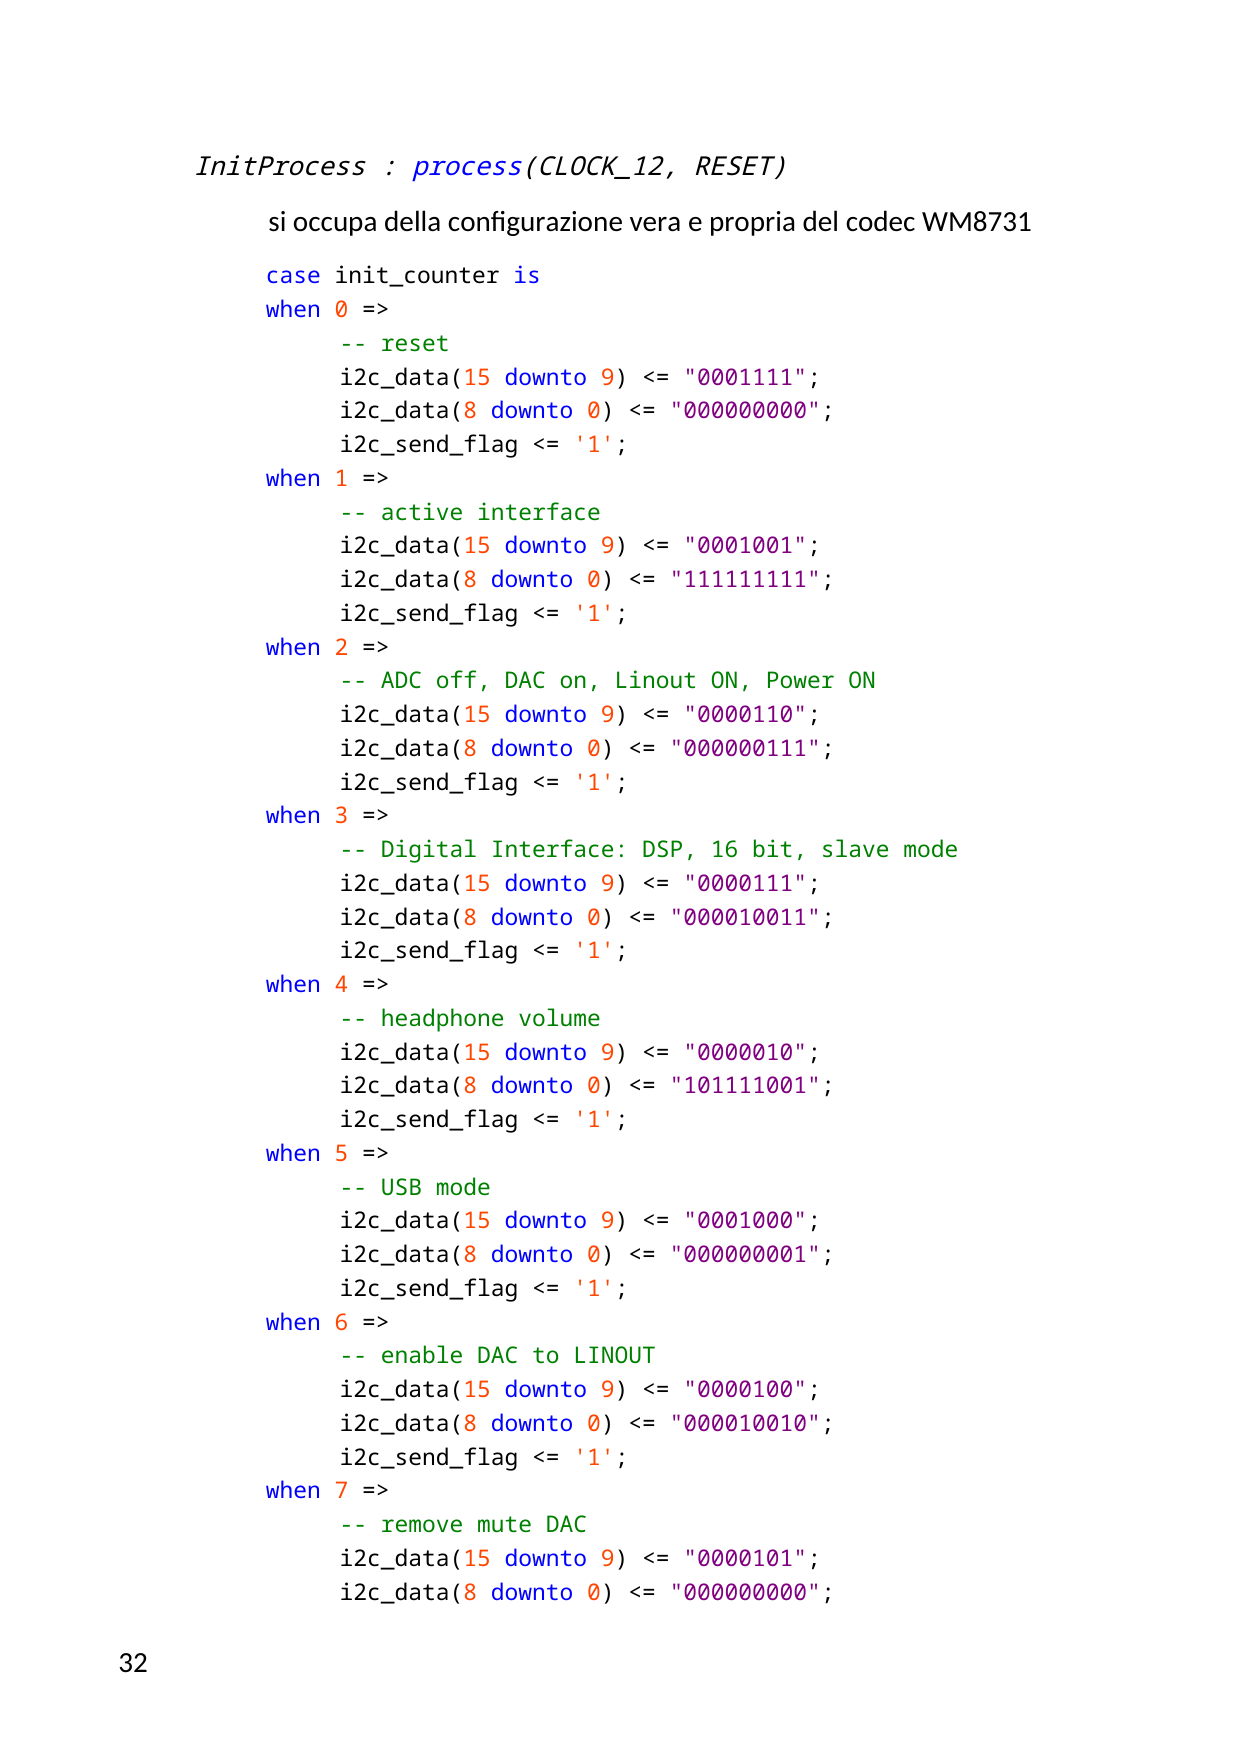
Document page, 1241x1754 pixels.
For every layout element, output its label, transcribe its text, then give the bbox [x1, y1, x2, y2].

text i2c_send_flag <= '1'; [266, 766, 1122, 797]
text when 1 => [266, 462, 1122, 493]
text i2c_data(8 downto 0) <= "101111001"; [266, 1069, 1122, 1101]
text -- enable DAC to LINOUT [266, 1339, 1122, 1371]
text i2c_data(15 downto 9) <= "0000110"; [266, 698, 1122, 729]
text -- headphone volume [266, 1002, 1122, 1033]
text -- Digital Interface: DSP, 16 bit, slave mode [266, 833, 1122, 864]
text when 4 => [266, 968, 1122, 999]
text i2c_data(15 downto 9) <= "0000100"; [266, 1373, 1122, 1404]
list si occupa della configurazione vera e propria del codec WM8731 [231, 203, 1122, 240]
text i2c_data(8 downto 0) <= "000000000"; [266, 1576, 1122, 1607]
text i2c_data(15 downto 9) <= "0001111"; [266, 361, 1122, 392]
text i2c_send_flag <= '1'; [266, 1441, 1122, 1472]
text i2c_data(8 downto 0) <= "000000111"; [266, 732, 1122, 763]
subtitle InitProcess : process(CLOCK_12, RESET) [193, 148, 1122, 183]
text i2c_data(8 downto 0) <= "000000000"; [266, 394, 1122, 426]
text i2c_data(15 downto 9) <= "0001000"; [266, 1204, 1122, 1236]
text -- USB mode [266, 1171, 1122, 1202]
text -- ADC off, DAC on, Linout ON, Power ON [266, 664, 1122, 696]
text -- reset [266, 327, 1122, 358]
text when 5 => [266, 1137, 1122, 1168]
text when 6 => [266, 1306, 1122, 1337]
text when 0 => [266, 293, 1122, 324]
text i2c_data(15 downto 9) <= "0000101"; [266, 1542, 1122, 1573]
text -- remove mute DAC [266, 1508, 1122, 1539]
text when 2 => [266, 631, 1122, 662]
text i2c_data(15 downto 9) <= "0001001"; [266, 529, 1122, 561]
text i2c_send_flag <= '1'; [266, 1103, 1122, 1134]
text -- active interface [266, 496, 1122, 527]
text i2c_send_flag <= '1'; [266, 934, 1122, 966]
text i2c_data(8 downto 0) <= "111111111"; [266, 563, 1122, 594]
text i2c_data(15 downto 9) <= "0000010"; [266, 1036, 1122, 1067]
text when 7 => [266, 1474, 1122, 1506]
text i2c_data(8 downto 0) <= "000010010"; [266, 1407, 1122, 1438]
text i2c_send_flag <= '1'; [266, 1272, 1122, 1303]
text when 3 => [266, 799, 1122, 831]
text case init_counter is [266, 259, 1122, 291]
text i2c_send_flag <= '1'; [266, 597, 1122, 628]
text i2c_data(8 downto 0) <= "000010011"; [266, 901, 1122, 932]
text i2c_data(8 downto 0) <= "000000001"; [266, 1238, 1122, 1269]
text i2c_data(15 downto 9) <= "0000111"; [266, 867, 1122, 898]
text i2c_send_flag <= '1'; [266, 428, 1122, 459]
